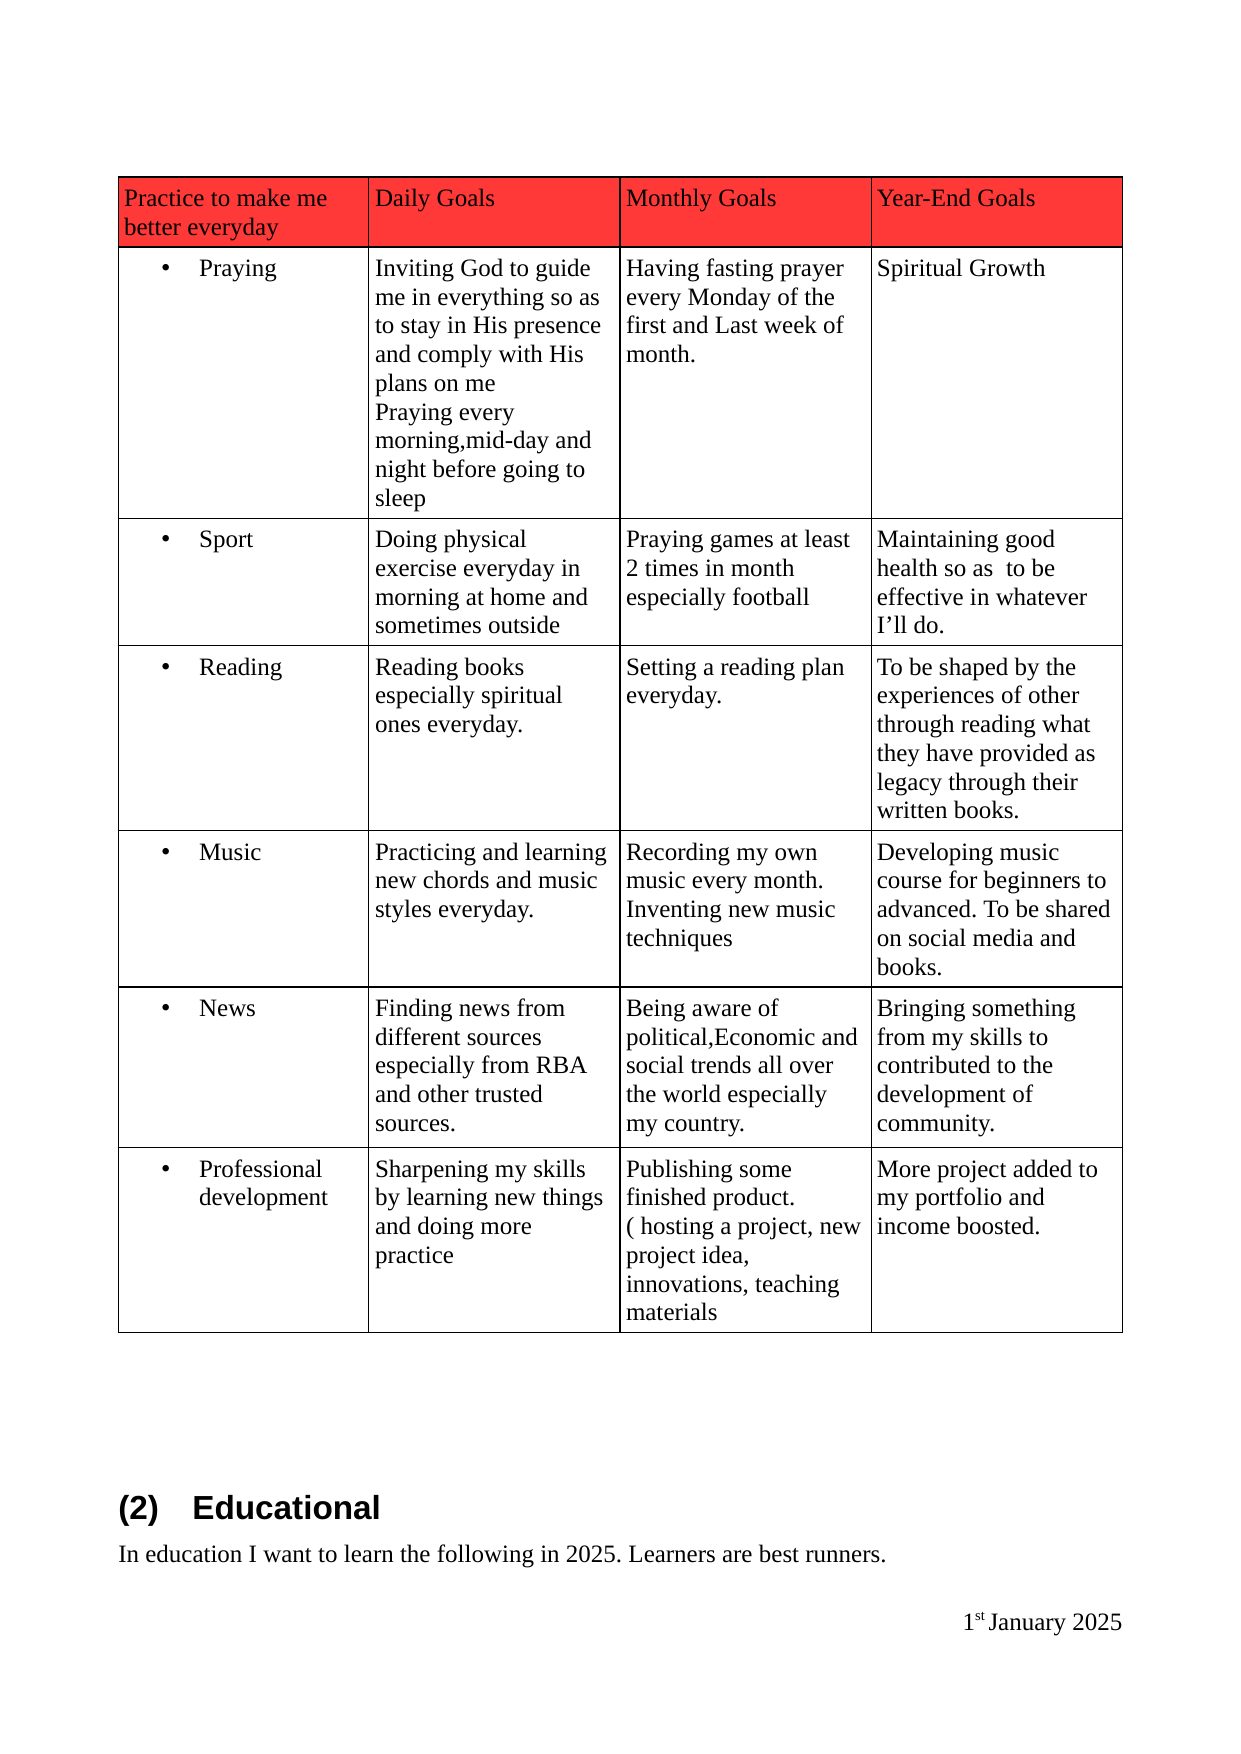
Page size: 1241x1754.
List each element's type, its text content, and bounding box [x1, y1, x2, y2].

table_cell News [119, 988, 368, 1147]
table_cell Music [119, 831, 368, 986]
table_cell Reading [119, 646, 368, 830]
table_cell Recording my own music every month. Inventing new music techniques [621, 831, 871, 986]
table_cell Finding news from different sources especially from RBA and other trusted sources. [369, 988, 619, 1147]
table_cell Spiritual Growth [872, 248, 1122, 518]
table_cell Sharpening my skills by learning new things and doing more practice [369, 1148, 619, 1332]
table_cell Having fasting prayer every Monday of the first and Last week of month. [621, 248, 871, 518]
table_header Monthly Goals [621, 178, 871, 246]
table_header Year-End Goals [872, 178, 1122, 246]
table_cell Reading books especially spiritual ones everyday. [369, 646, 619, 830]
table_cell Publishing some finished product. ( hosting a project, new project idea, innovations, teaching materials [621, 1148, 871, 1332]
table_cell To be shaped by the experiences of other through reading what they have provided as legacy through their written books. [872, 646, 1122, 830]
table_cell Maintaining good health so as to be effective in whatever I’ll do. [872, 519, 1122, 645]
table_cell Inviting God to guide me in everything so as to stay in His presence and comply with His plans on me Praying every morning,mid-day and night before going to sleep [369, 248, 619, 518]
table_header Daily Goals [369, 178, 619, 246]
table_cell Setting a reading plan everyday. [621, 646, 871, 830]
table_cell Sport [119, 519, 368, 645]
table_cell Being aware of political,Economic and social trends all over the world especially my country. [621, 988, 871, 1147]
table_header Practice to make me better everyday [119, 178, 368, 246]
text In education I want to learn the following in 2025. Learners are best runners. [118, 1539, 1122, 1568]
table_cell Praying games at least 2 times in month especially football [621, 519, 871, 645]
subtitle Educational [118, 1488, 1122, 1526]
table_cell Praying [119, 248, 368, 518]
table_cell Practicing and learning new chords and music styles everyday. [369, 831, 619, 986]
table_cell Bringing something from my skills to contributed to the development of community. [872, 988, 1122, 1147]
table_cell Doing physical exercise everyday in morning at home and sometimes outside [369, 519, 619, 645]
table_cell Professional development [119, 1148, 368, 1332]
table_cell More project added to my portfolio and income boosted. [872, 1148, 1122, 1332]
table_cell Developing music course for beginners to advanced. To be shared on social media and books. [872, 831, 1122, 986]
